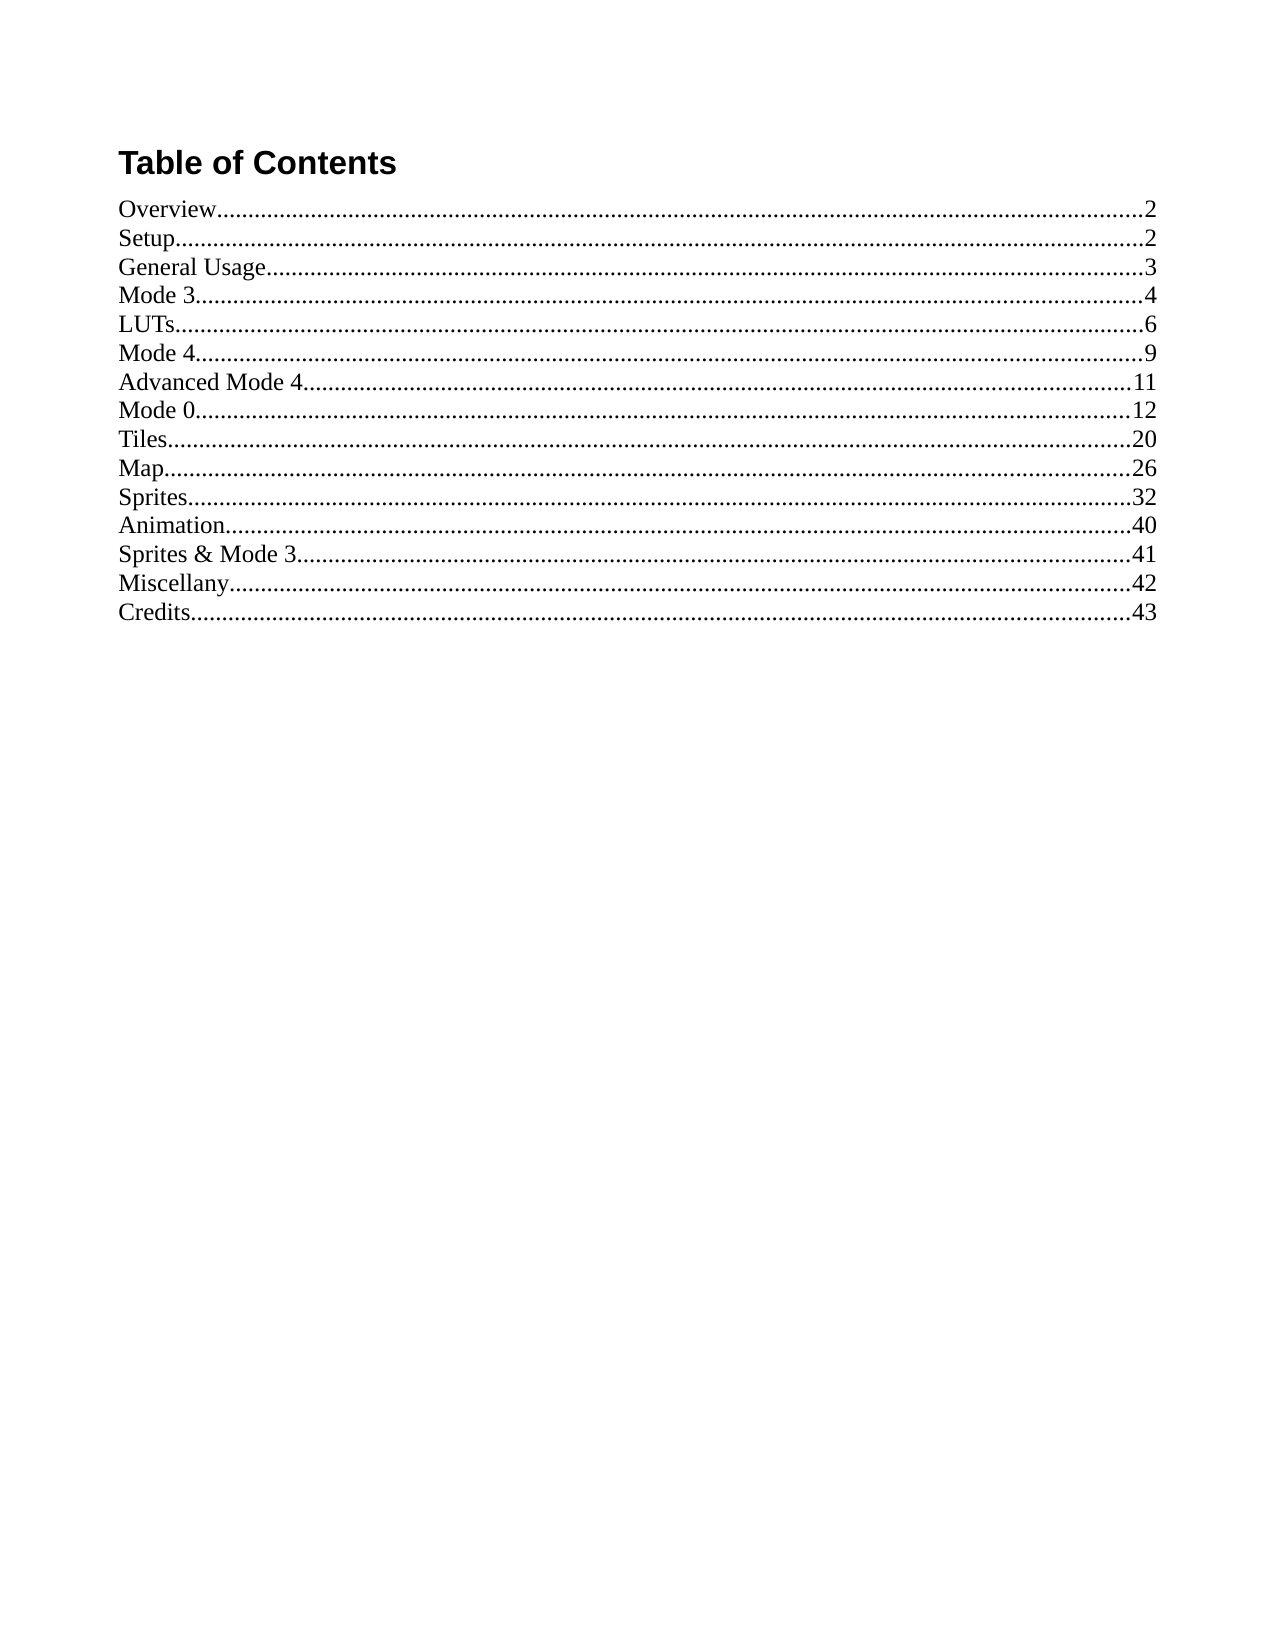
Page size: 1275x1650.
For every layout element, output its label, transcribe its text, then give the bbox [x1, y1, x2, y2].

text Animation 40 [118, 510, 1157, 539]
text Sprites 32 [118, 482, 1157, 510]
text Sprites & Mode 3 41 [118, 539, 1157, 568]
text Mode 4 9 [118, 338, 1157, 367]
text Credits 43 [118, 597, 1157, 625]
text Setup 2 [118, 223, 1157, 252]
text Tiles 20 [118, 424, 1157, 453]
text Miscellany 42 [118, 568, 1157, 597]
text Mode 3 4 [118, 280, 1157, 309]
text Advanced Mode 4 11 [118, 367, 1157, 395]
subtitle Table of Contents [118, 143, 1157, 182]
text Overview 2 [118, 194, 1157, 223]
text Mode 0 12 [118, 395, 1157, 424]
text General Usage 3 [118, 252, 1157, 280]
text LUTs 6 [118, 309, 1157, 338]
text Map 26 [118, 453, 1157, 482]
